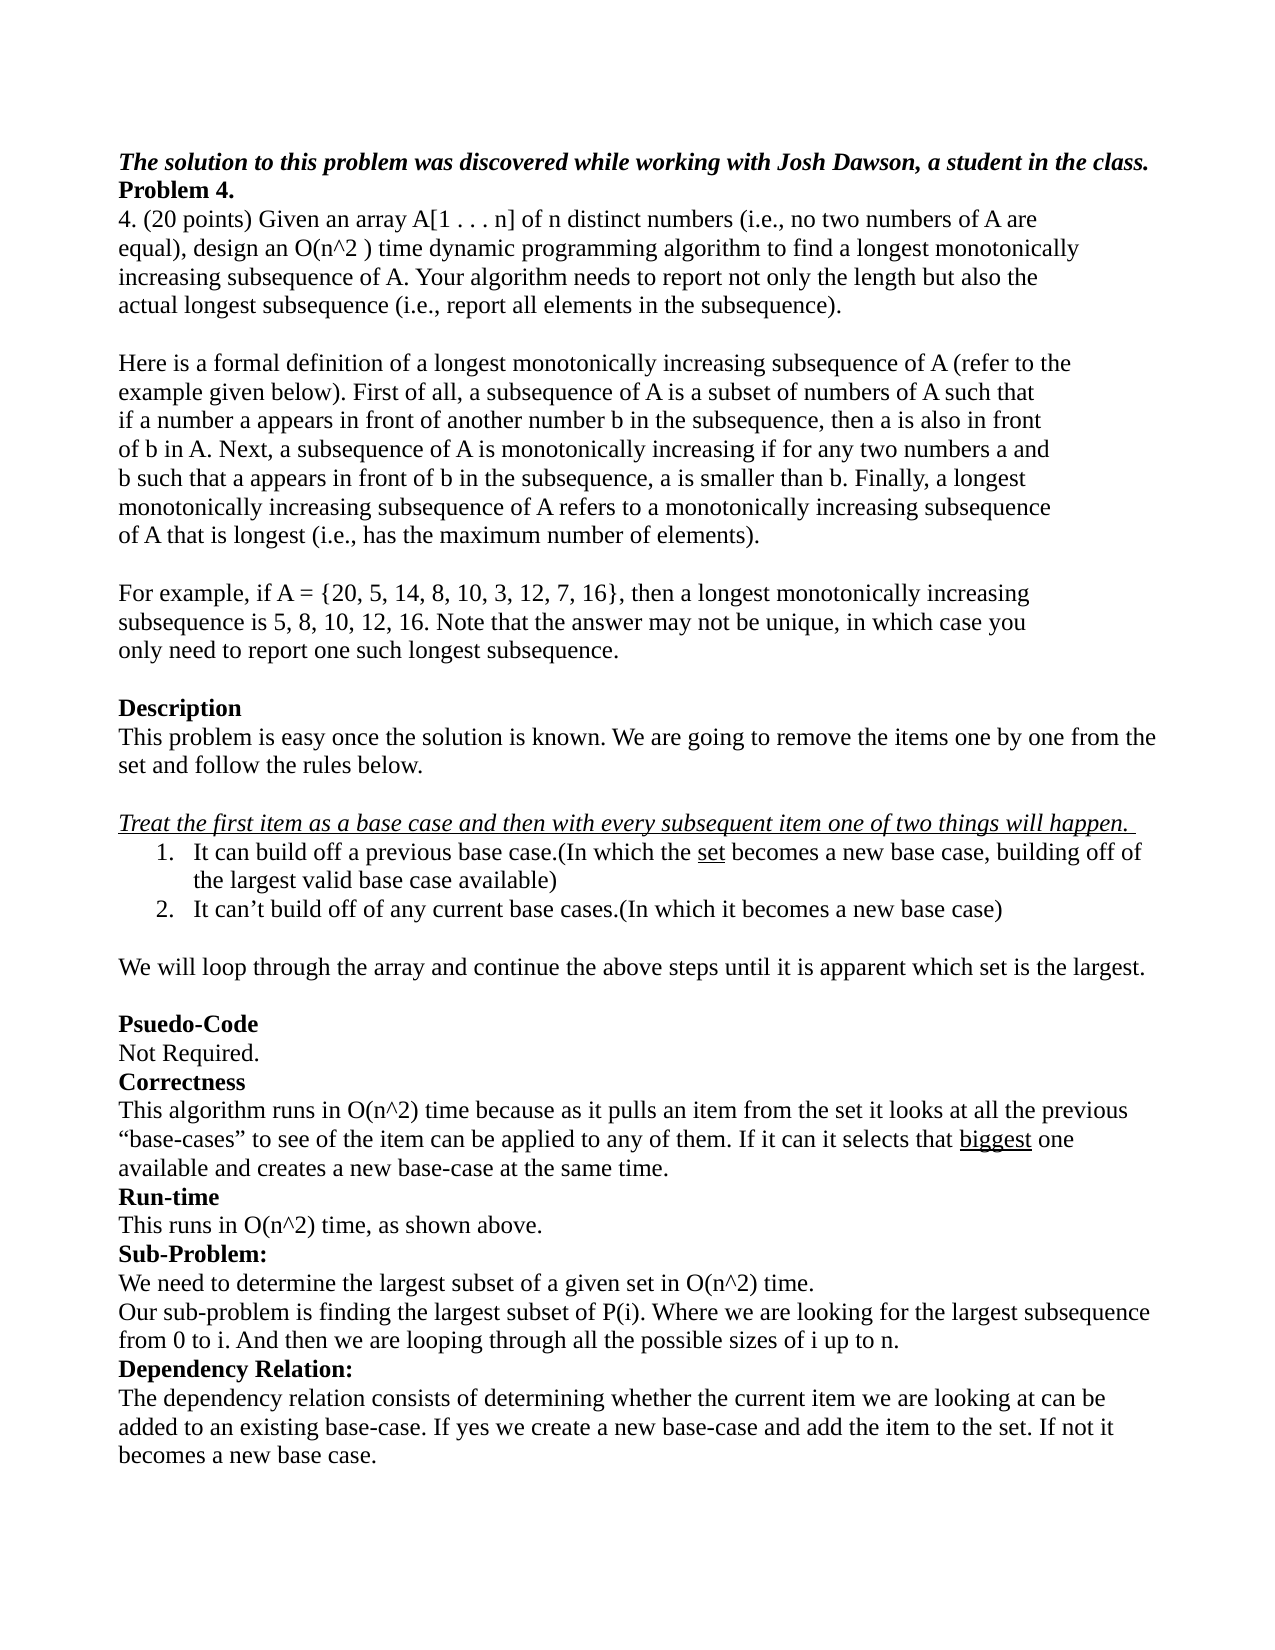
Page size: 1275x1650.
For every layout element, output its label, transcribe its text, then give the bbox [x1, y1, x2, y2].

text of b in A. Next, a subsequence of A is monotonically increasing if for any two numbers a and [118, 434, 1157, 463]
text Problem 4. [118, 176, 1157, 204]
text Psuedo-Code [118, 1009, 1157, 1038]
text monotonically increasing subsequence of A refers to a monotonically increasing subsequence [118, 492, 1157, 521]
text We will loop through the array and continue the above steps until it is apparent which set is the largest. [118, 952, 1157, 981]
text Our sub-problem is finding the largest subset of P(i). Where we are looking for the largest subsequence from 0 to i. And then we are looping through all the possible sizes of i up to n. [118, 1297, 1157, 1354]
text Here is a formal definition of a longest monotonically increasing subsequence of A (refer to the [118, 348, 1157, 377]
text Treat the first item as a base case and then with every subsequent item one of two things will happen. [118, 808, 1157, 837]
text if a number a appears in front of another number b in the subsequence, then a is also in front [118, 406, 1157, 434]
text Run-time [118, 1182, 1157, 1211]
text Sub-Problem: [118, 1239, 1157, 1268]
text b such that a appears in front of b in the subsequence, a is smaller than b. Finally, a longest [118, 463, 1157, 492]
text actual longest subsequence (i.e., report all elements in the subsequence). [118, 291, 1157, 319]
text For example, if A = {20, 5, 14, 8, 10, 3, 12, 7, 16}, then a longest monotonically increasing [118, 578, 1157, 607]
text Dependency Relation: [118, 1354, 1157, 1383]
list It can build off a previous base case.(In which the set becomes a new base case, building off of the largest valid base case available) [156, 837, 1157, 894]
text This problem is easy once the solution is known. We are going to remove the items one by one from the set and follow the rules below. [118, 722, 1157, 779]
text only need to report one such longest subsequence. [118, 636, 1157, 664]
text The dependency relation consists of determining whether the current item we are looking at can be added to an existing base-case. If yes we create a new base-case and add the item to the set. If not it becomes a new base case. [118, 1383, 1157, 1469]
text This algorithm runs in O(n^2) time because as it pulls an item from the set it looks at all the previous “base-cases” to see of the item can be applied to any of them. If it can it selects that biggest one available and creates a new base-case at the same time. [118, 1096, 1157, 1182]
text of A that is longest (i.e., has the maximum number of elements). [118, 521, 1157, 549]
text The solution to this problem was discovered while working with Josh Dawson, a student in the class. [118, 147, 1157, 176]
text example given below). First of all, a subsequence of A is a subset of numbers of A such that [118, 377, 1157, 406]
text 4. (20 points) Given an array A[1 . . . n] of n distinct numbers (i.e., no two numbers of A are [118, 204, 1157, 233]
text Not Required. [118, 1038, 1157, 1067]
text Description [118, 693, 1157, 722]
text This runs in O(n^2) time, as shown above. [118, 1211, 1157, 1239]
text We need to determine the largest subset of a given set in O(n^2) time. [118, 1268, 1157, 1297]
list It can’t build off of any current base cases.(In which it becomes a new base case) [156, 894, 1157, 923]
text increasing subsequence of A. Your algorithm needs to report not only the length but also the [118, 262, 1157, 291]
text Correctness [118, 1067, 1157, 1096]
text subsequence is 5, 8, 10, 12, 16. Note that the answer may not be unique, in which case you [118, 607, 1157, 636]
text equal), design an O(n^2 ) time dynamic programming algorithm to find a longest monotonically [118, 233, 1157, 262]
